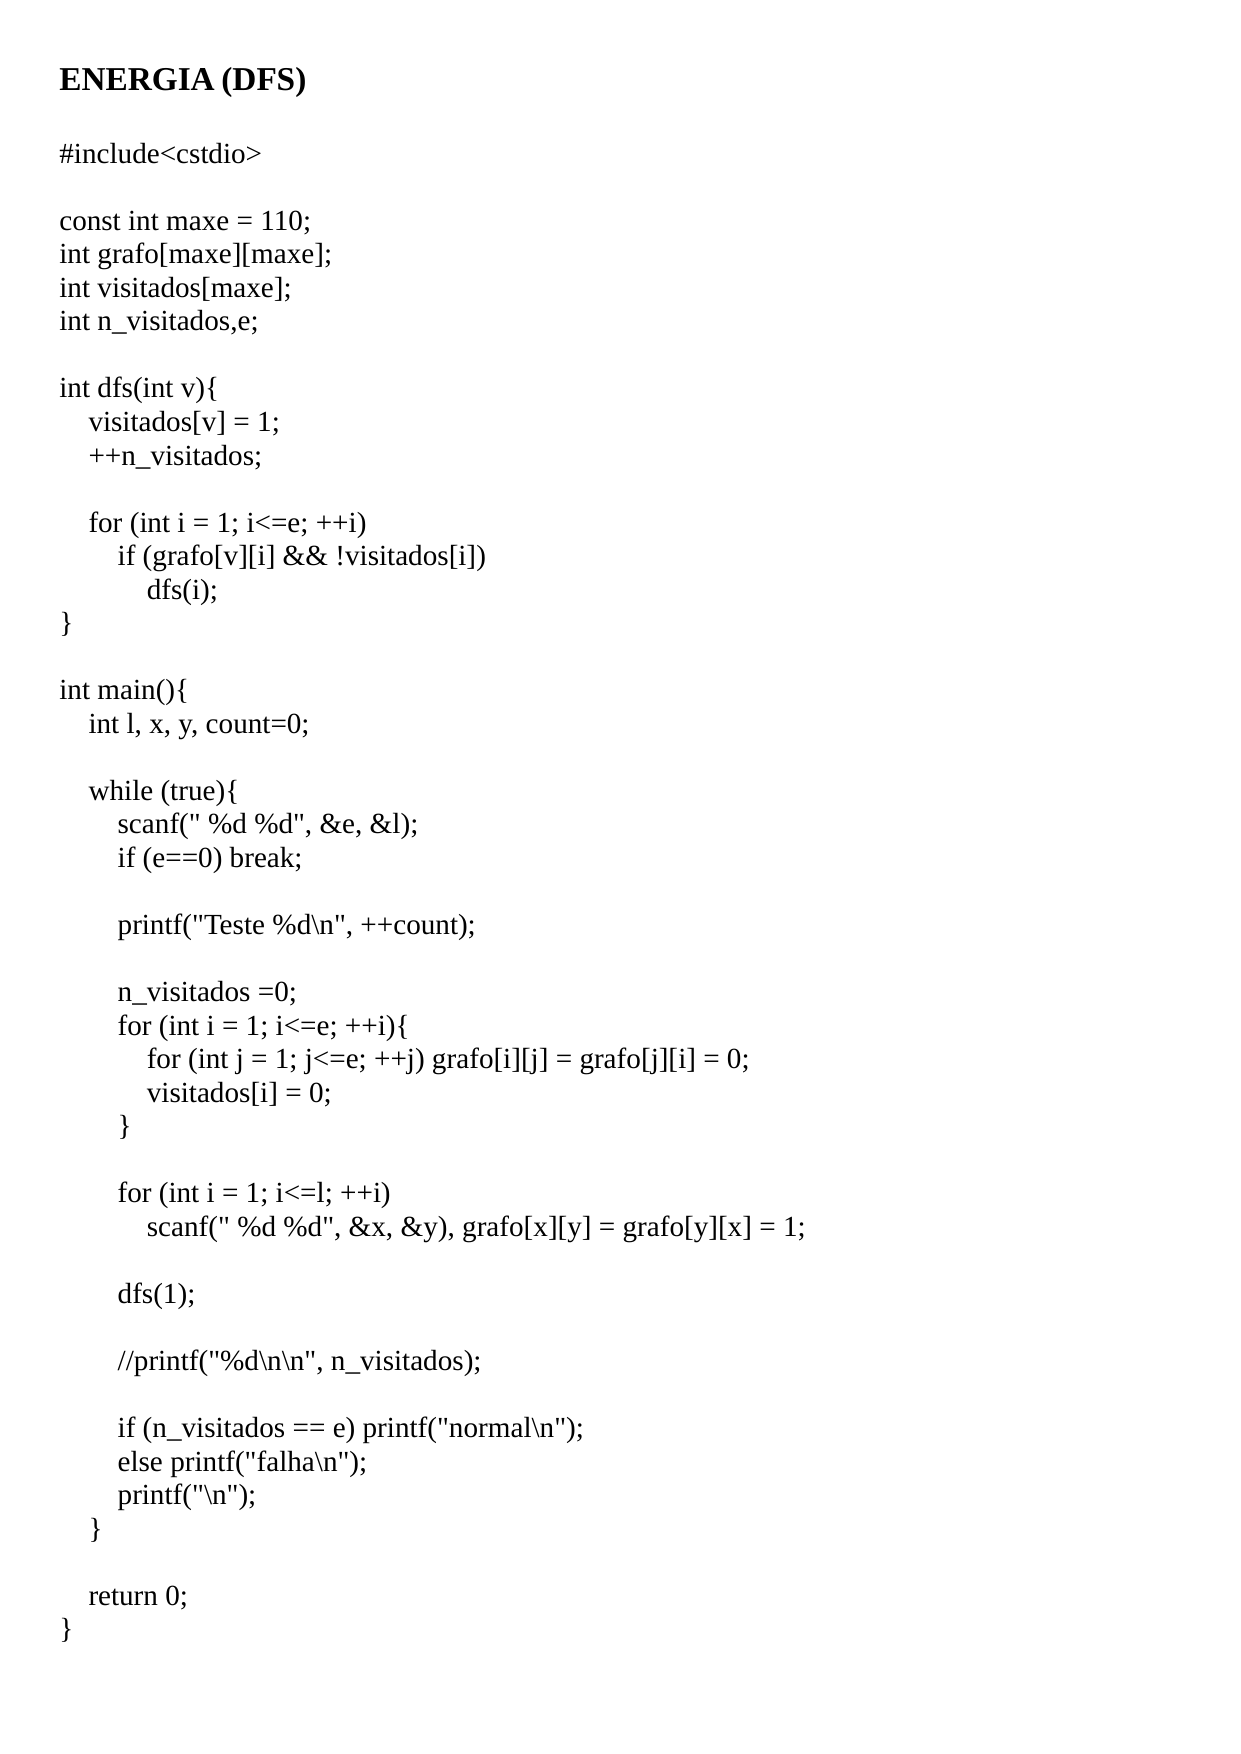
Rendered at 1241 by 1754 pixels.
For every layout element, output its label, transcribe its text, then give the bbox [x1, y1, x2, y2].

text #include<cstdio> [59, 136, 1181, 169]
text for (int i = 1; i<=e; ++i) [59, 505, 1181, 538]
text int l, x, y, count=0; [59, 706, 1181, 739]
text dfs(i); [59, 572, 1181, 605]
text dfs(1); [59, 1276, 1181, 1310]
text if (grafo[v][i] && !visitados[i]) [59, 538, 1181, 572]
text for (int j = 1; j<=e; ++j) grafo[i][j] = grafo[j][i] = 0; [59, 1041, 1181, 1075]
text return 0; [59, 1578, 1181, 1612]
text else printf("falha\n"); [59, 1444, 1181, 1477]
text int visitados[maxe]; [59, 270, 1181, 303]
text ++n_visitados; [59, 438, 1181, 471]
text const int maxe = 110; [59, 203, 1181, 236]
text visitados[v] = 1; [59, 404, 1181, 438]
text scanf(" %d %d", &e, &l); [59, 807, 1181, 840]
text ENERGIA (DFS) [59, 59, 1181, 97]
text //printf("%d\n\n", n_visitados); [59, 1343, 1181, 1377]
text scanf(" %d %d", &x, &y), grafo[x][y] = grafo[y][x] = 1; [59, 1209, 1181, 1243]
text for (int i = 1; i<=e; ++i){ [59, 1008, 1181, 1041]
text n_visitados =0; [59, 974, 1181, 1008]
text while (true){ [59, 773, 1181, 807]
text visitados[i] = 0; [59, 1075, 1181, 1108]
text int dfs(int v){ [59, 371, 1181, 404]
text } [59, 1612, 1181, 1645]
text if (n_visitados == e) printf("normal\n"); [59, 1410, 1181, 1444]
text int main(){ [59, 672, 1181, 706]
text printf("\n"); [59, 1477, 1181, 1511]
text int n_visitados,e; [59, 303, 1181, 337]
text if (e==0) break; [59, 840, 1181, 874]
text } [59, 605, 1181, 639]
text for (int i = 1; i<=l; ++i) [59, 1176, 1181, 1209]
text } [59, 1108, 1181, 1142]
text int grafo[maxe][maxe]; [59, 236, 1181, 270]
text printf("Teste %d\n", ++count); [59, 907, 1181, 941]
text } [59, 1511, 1181, 1544]
